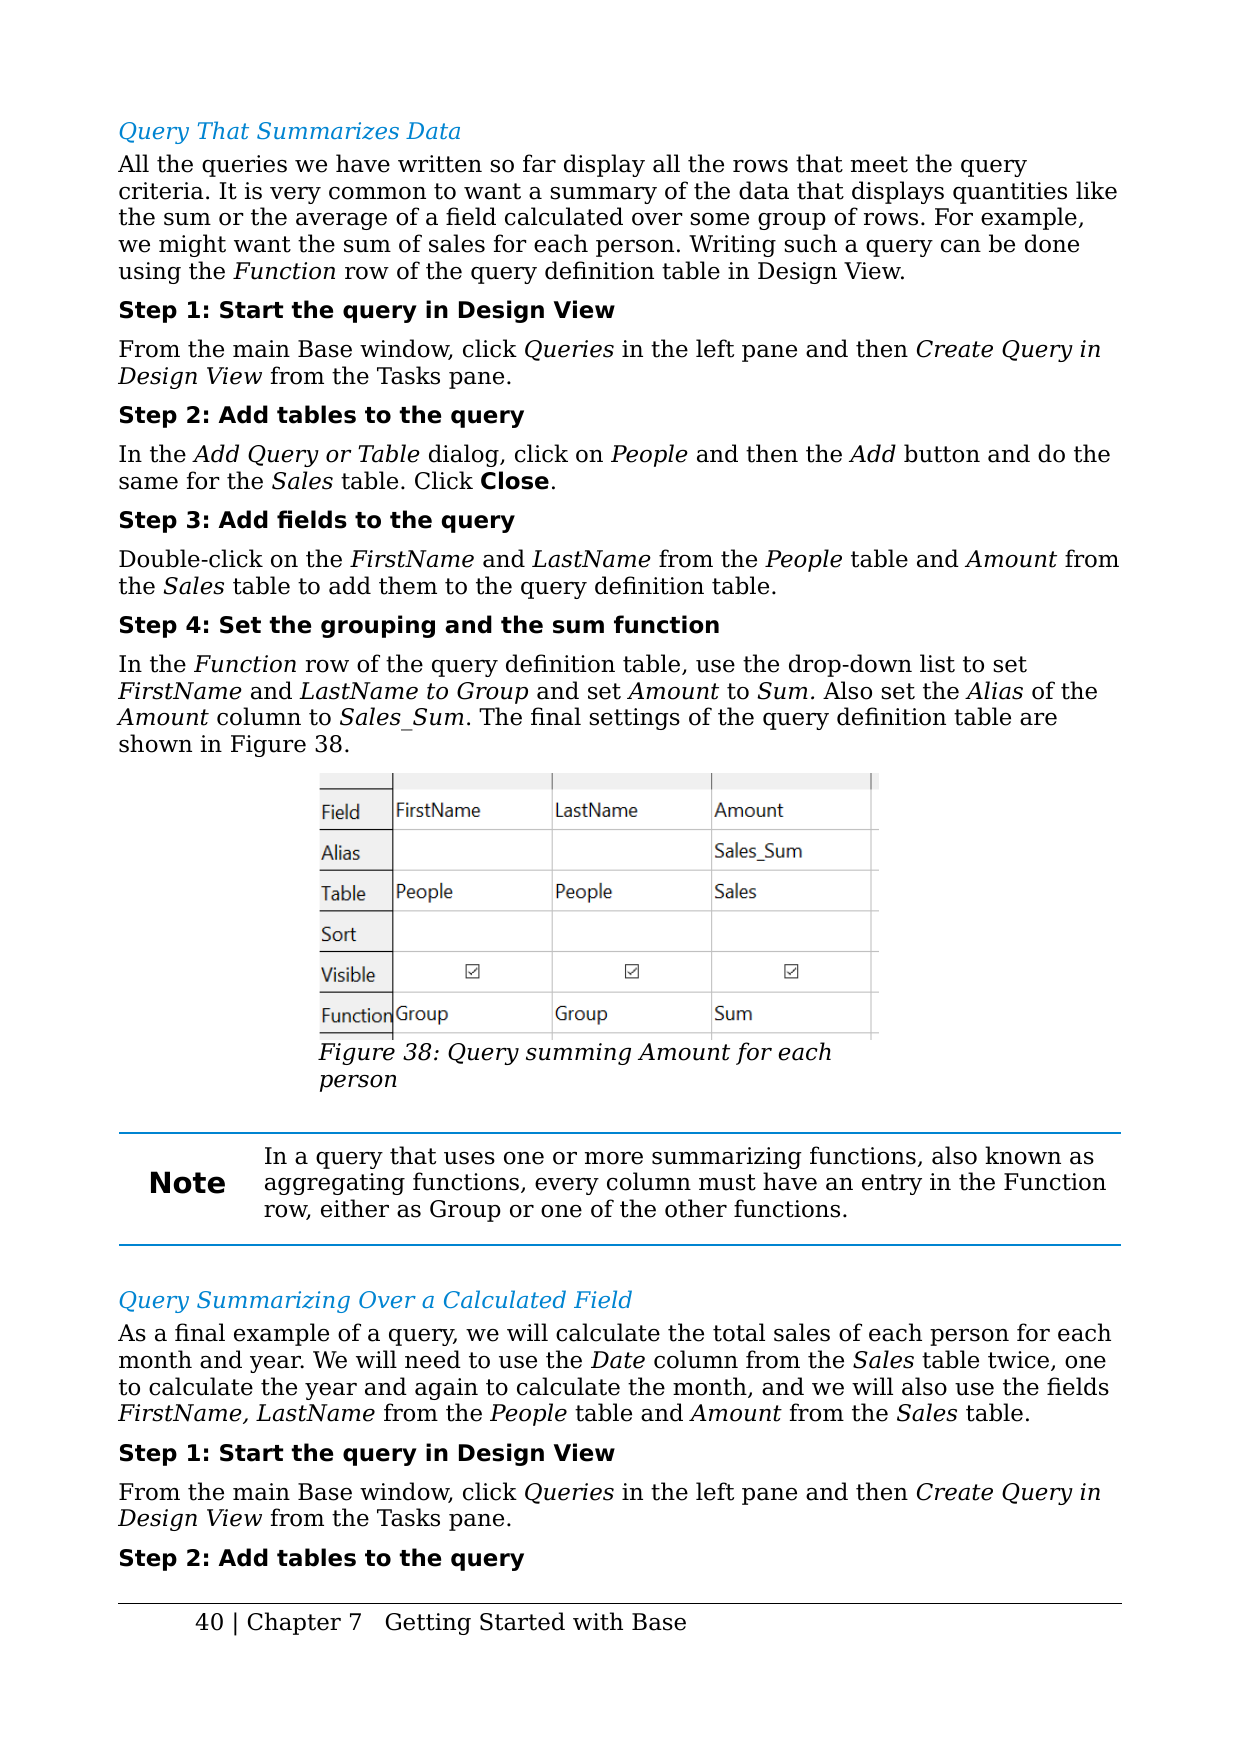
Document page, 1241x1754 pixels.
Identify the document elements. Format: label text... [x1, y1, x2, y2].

picture [319, 773, 879, 1040]
table_header Note [119, 1134, 255, 1244]
text In the Add Query or Table dialog, click on People and then the Add button and do the same for the Sales table. Click Close. [118, 441, 1122, 494]
text Figure 38: Query summing Amount for each person [318, 773, 880, 1093]
text Double-click on the FirstName and LastName from the People table and Amount from the Sales table to add them to the query definition table. [118, 546, 1122, 599]
table_header In a query that uses one or more summarizing functions, also known as aggregating functions, every column must have an entry in the Function row, either as Group or one of the other functions. [255, 1134, 1121, 1244]
text Step 1: Start the query in Design View [118, 297, 1122, 324]
text Step 4: Set the grouping and the sum function [118, 612, 1122, 639]
text As a final example of a query, we will calculate the total sales of each person for each month and year. We will need to use the Date column from the Sales table twice, one to calculate the year and again to calculate the month, and we will also use the fields FirstName, LastName from the People table and Amount from the Sales table. [118, 1321, 1122, 1427]
text From the main Base window, click Queries in the left pane and then Create Query in Design View from the Tasks pane. [118, 336, 1122, 389]
text Step 1: Start the query in Design View [118, 1440, 1122, 1466]
text Step 2: Add tables to the query [118, 1545, 1122, 1571]
text In the Function row of the query definition table, use the drop-down list to set FirstName and LastName to Group and set Amount to Sum. Also set the Alias of the Amount column to Sales_Sum. The final settings of the query definition table are shown in Figure 38. [118, 651, 1122, 758]
subtitle Query That Summarizes Data [118, 118, 1122, 145]
subtitle Query Summarizing Over a Calculated Field [118, 1287, 1122, 1314]
text From the main Base window, click Queries in the left pane and then Create Query in Design View from the Tasks pane. [118, 1479, 1122, 1532]
text Step 3: Add fields to the query [118, 507, 1122, 534]
text Step 2: Add tables to the query [118, 402, 1122, 429]
text All the queries we have written so far display all the rows that meet the query criteria. It is very common to want a summary of the data that displays quantities like the sum or the average of a field calculated over some group of rows. For example, we might want the sum of sales for each person. Writing such a query can be done using the Function row of the query definition table in Design View. [118, 151, 1122, 284]
